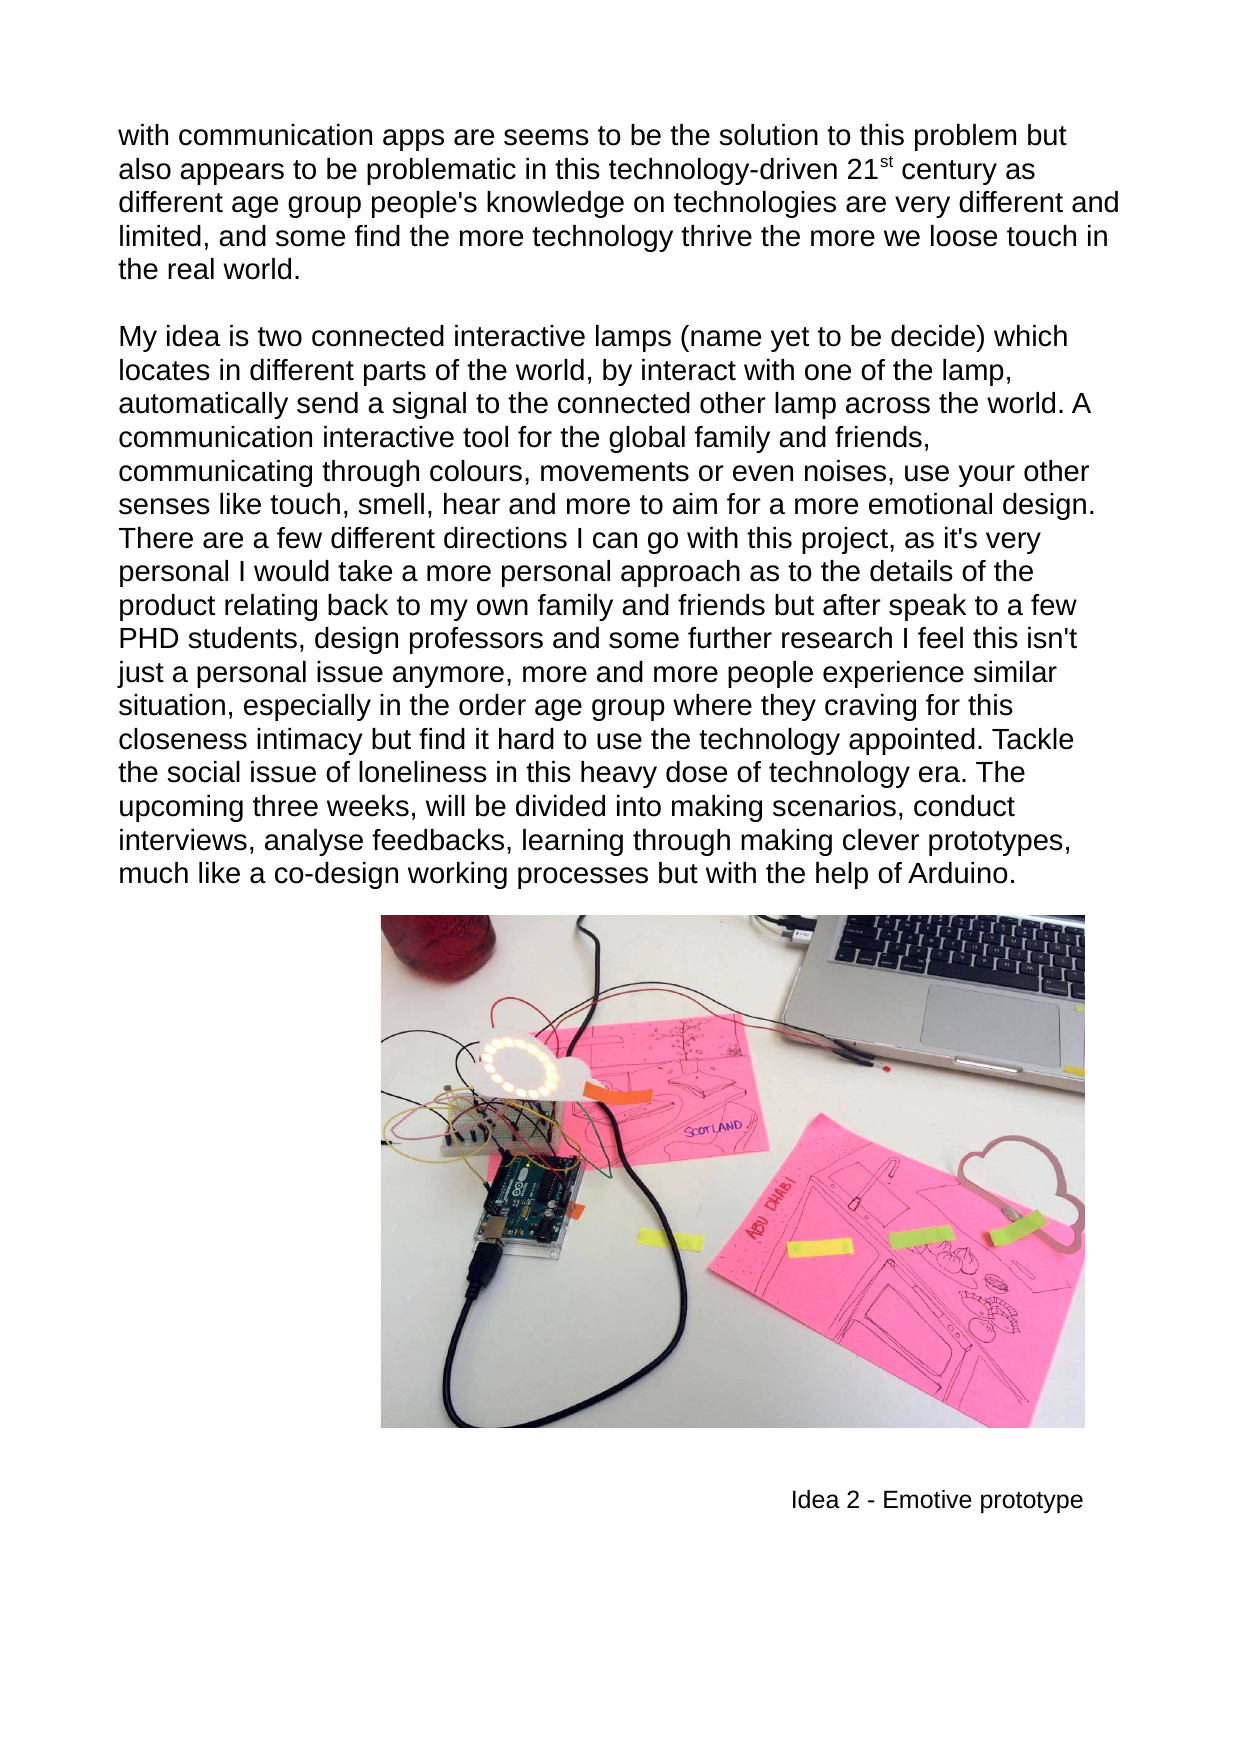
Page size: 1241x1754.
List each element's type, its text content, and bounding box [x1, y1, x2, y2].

text My idea is two connected interactive lamps (name yet to be decide) which locates in different parts of the world, by interact with one of the lamp, automatically send a signal to the connected other lamp across the world. A communication interactive tool for the global family and friends, communicating through colours, movements or even noises, use your other senses like touch, smell, hear and more to aim for a more emotional design. There are a few different directions I can go with this project, as it's very personal I would take a more personal approach as to the details of the product relating back to my own family and friends but after speak to a few PHD students, design professors and some further research I feel this isn't just a personal issue anymore, more and more people experience similar situation, especially in the order age group where they craving for this closeness intimacy but find it hard to use the technology appointed. Tackle the social issue of loneliness in this heavy dose of technology era. The upcoming three weeks, will be divided into making scenarios, conduct interviews, analyse feedbacks, learning through making clever prototypes, much like a co-design working processes but with the help of Arduino. [118, 319, 1122, 889]
picture [380, 915, 1085, 1428]
text Idea 2 - Emotive prototype [118, 1485, 1122, 1514]
text with communication apps are seems to be the solution to this problem but also appears to be problematic in this technology-driven 21st century as different age group people's knowledge on technologies are very different and limited, and some find the more technology thrive the more we loose touch in the real world. [118, 118, 1122, 286]
